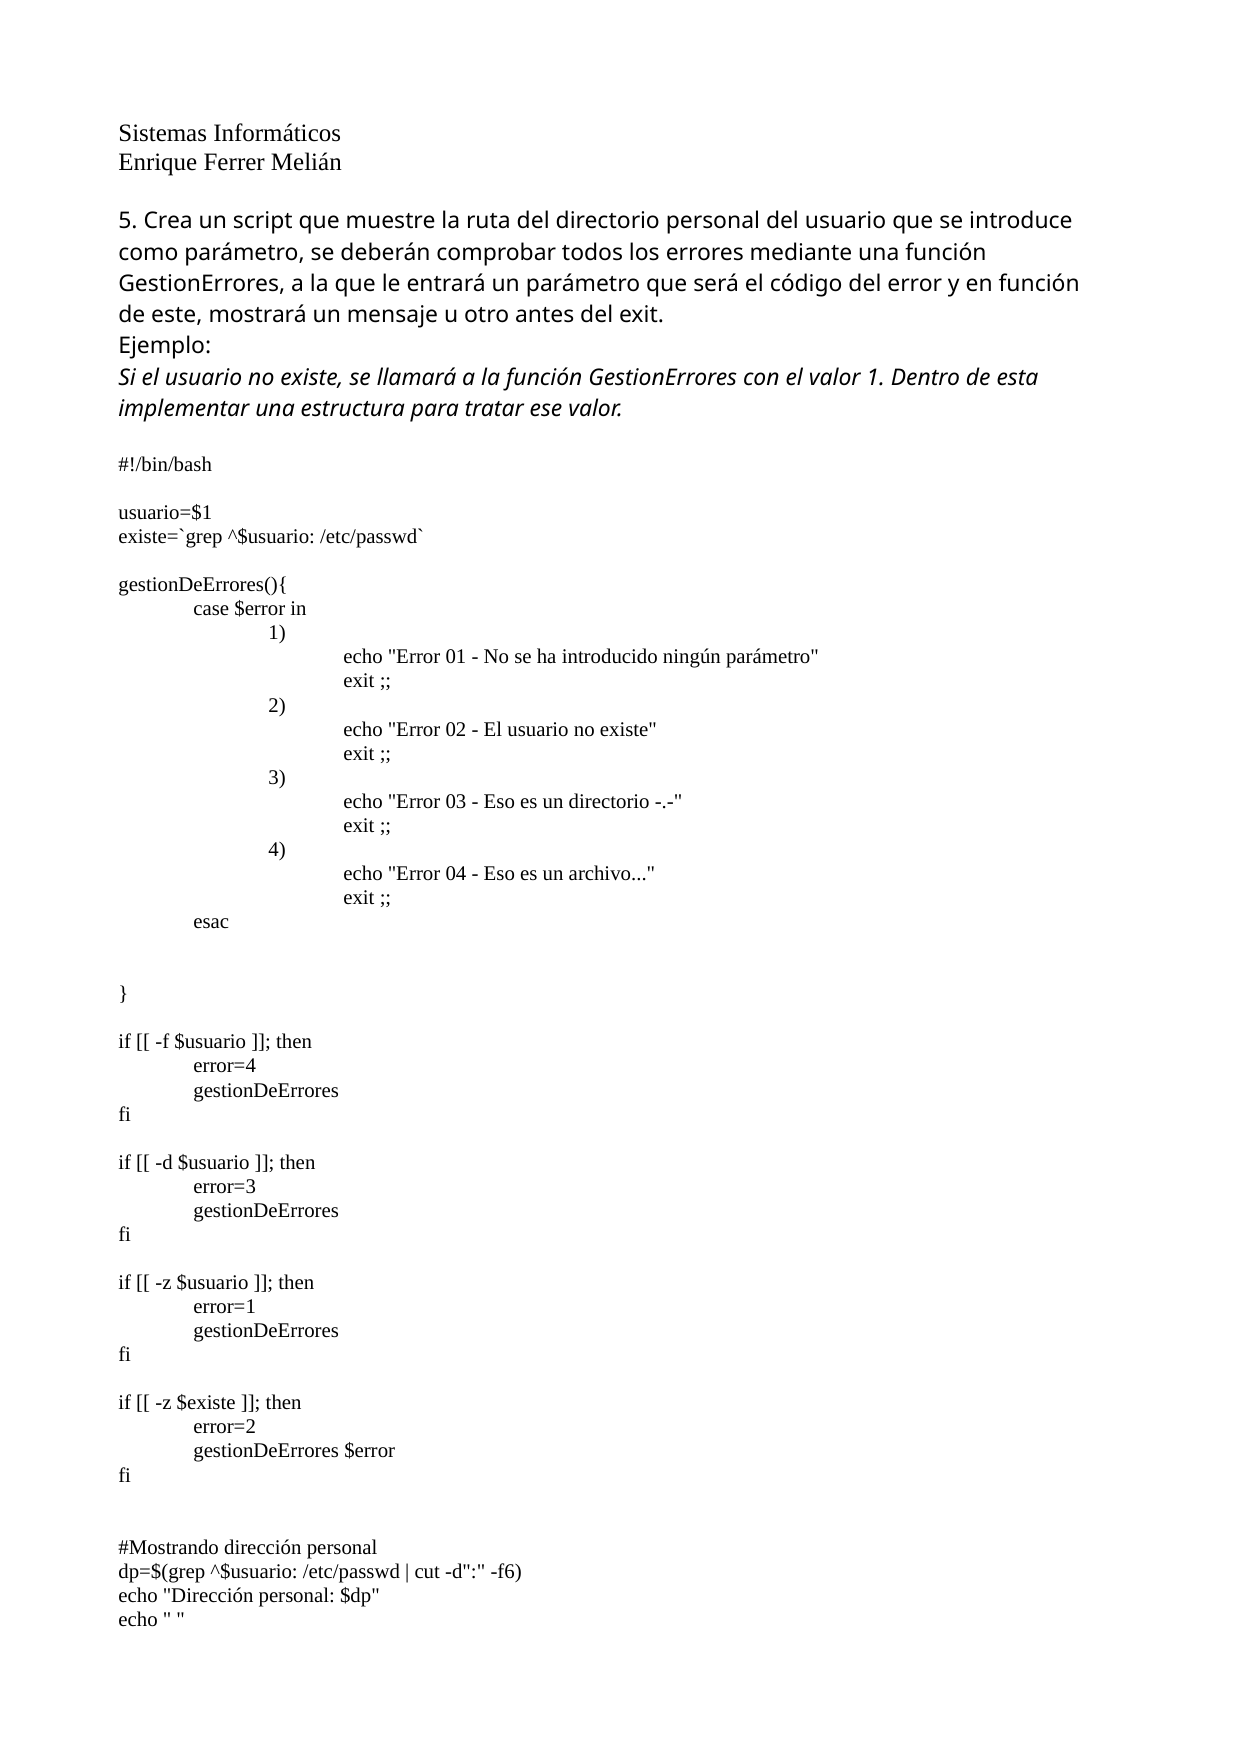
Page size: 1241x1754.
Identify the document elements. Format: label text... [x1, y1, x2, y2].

text exit ;; 3) echo "Error 03 - Eso es un directorio -.-" [118, 741, 1122, 813]
text Ejemplo: [118, 329, 1122, 361]
text Sistemas Informáticos [118, 118, 1122, 147]
text 5. Crea un script que muestre la ruta del directorio personal del usuario que se introduce [118, 204, 1122, 236]
text #!/bin/bash usuario=$1 existe=`grep ^$usuario: /etc/passwd` gestionDeErrores(){ case $error in 1) echo "Error 01 - No se ha introducido ningún parámetro" [118, 452, 1122, 668]
text Si el usuario no existe, se llamará a la función GestionErrores con el valor 1. Dentro de esta [118, 361, 1122, 392]
text implementar una estructura para tratar ese valor. [118, 392, 1122, 423]
text exit ;; esac } if [[ -f $usuario ]]; then error=4 gestionDeErrores fi if [[ -d $usuario ]]; then error=3 gestionDeErrores fi if [[ -z $usuario ]]; then error=1 gestionDeErrores fi if [[ -z $existe ]]; then error=2 gestionDeErrores $error fi #Mostrando dirección personal dp=$(grep ^$usuario: /etc/passwd | cut -d":" -f6) echo "Dirección personal: $dp" echo " " [118, 885, 1122, 1631]
text Enrique Ferrer Melián [118, 147, 1122, 176]
text GestionErrores, a la que le entrará un parámetro que será el código del error y en función [118, 267, 1122, 298]
text de este, mostrará un mensaje u otro antes del exit. [118, 298, 1122, 329]
text exit ;; 2) echo "Error 02 - El usuario no existe" [118, 668, 1122, 741]
text exit ;; 4) echo "Error 04 - Eso es un archivo..." [118, 813, 1122, 885]
text como parámetro, se deberán comprobar todos los errores mediante una función [118, 236, 1122, 267]
